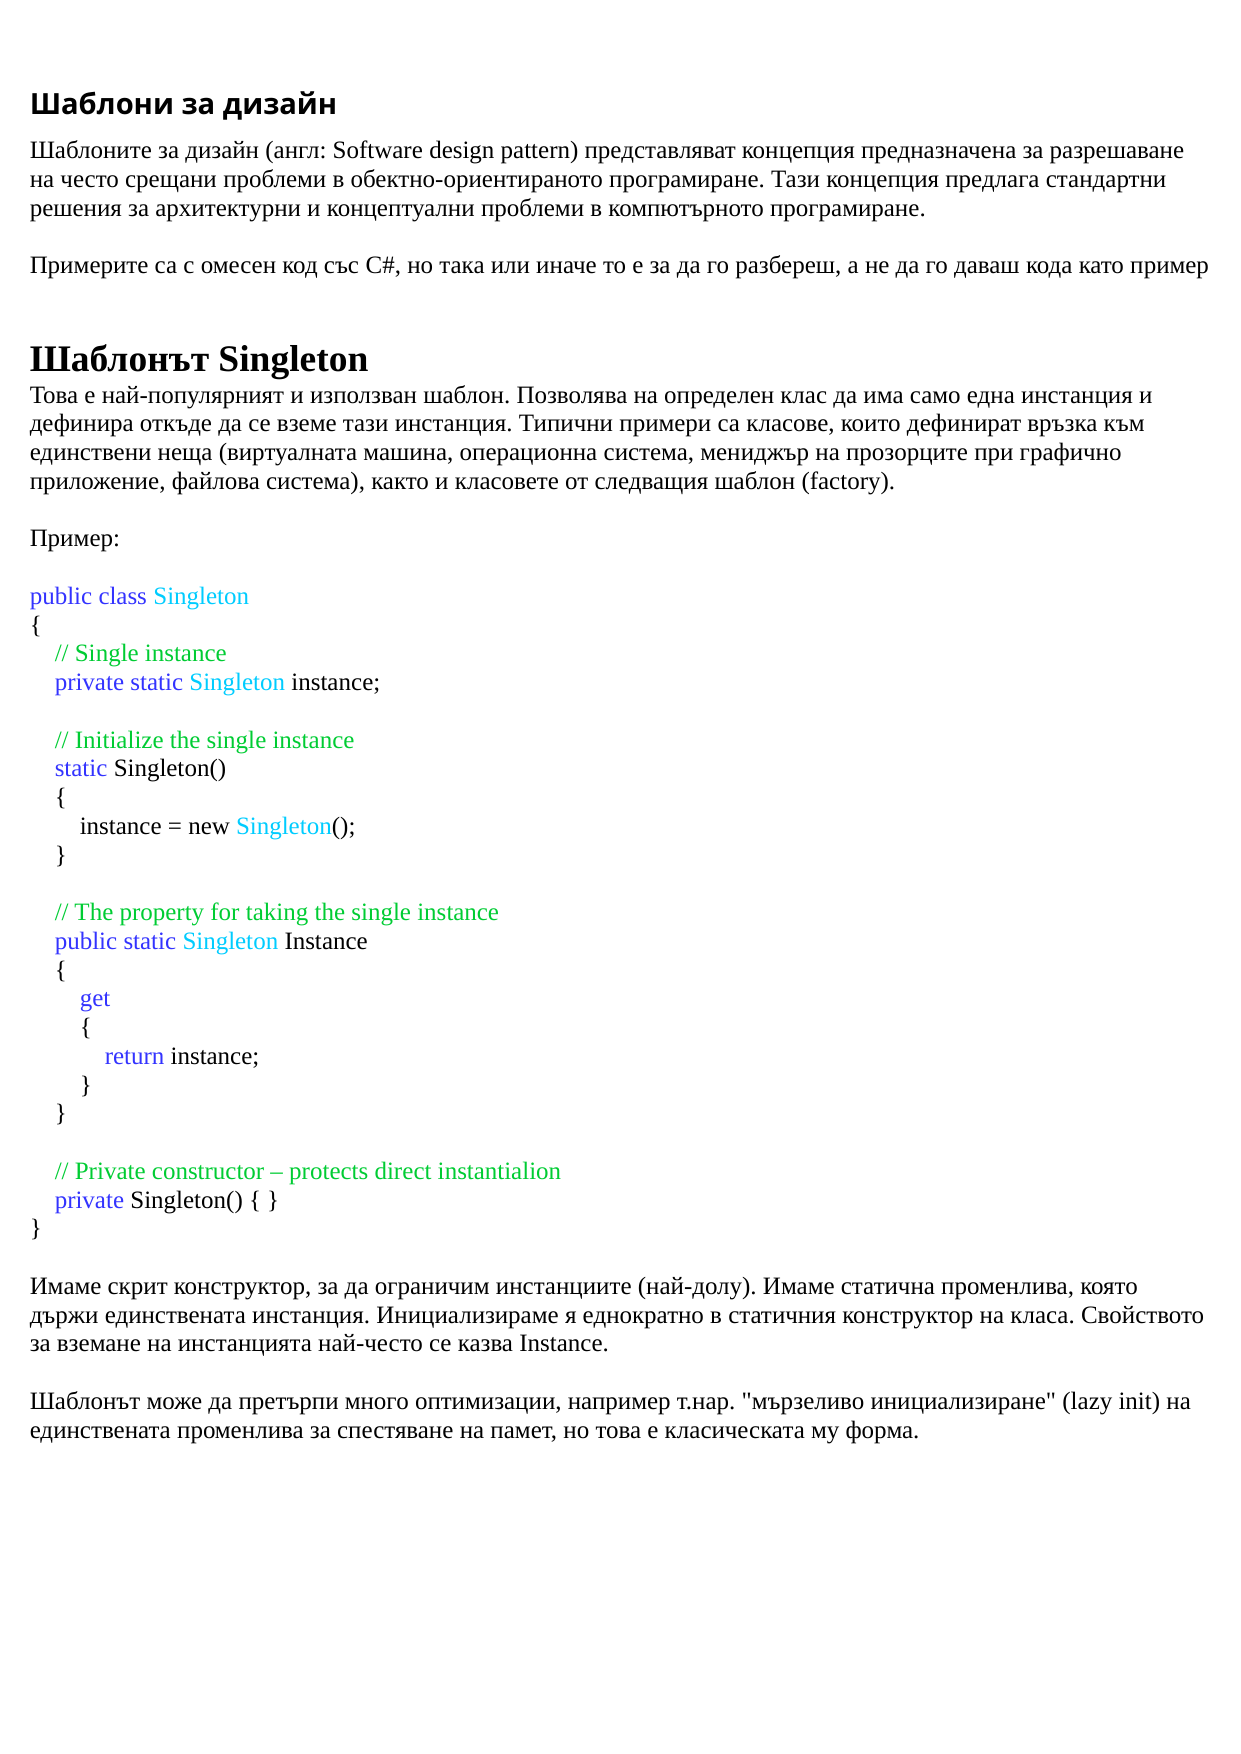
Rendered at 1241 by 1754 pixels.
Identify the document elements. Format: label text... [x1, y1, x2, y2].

text { [29, 610, 1211, 638]
text public static Singleton Instance [29, 926, 1211, 955]
text { [29, 782, 1211, 811]
text } [29, 1098, 1211, 1127]
text Шаблонът може да претърпи много оптимизации, например т.нар. "мързеливо инициализиране" (lazy init) на единствената променлива за спестяване на памет, но това е класическата му форма. [29, 1386, 1211, 1443]
text Примерите са с омесен код със C#, но така или иначе то е за да го разбереш, а не да го даваш кода като пример [29, 250, 1211, 279]
text public class Singleton [29, 581, 1211, 610]
text Пример: [29, 523, 1211, 552]
subtitle Шаблони за дизайн [29, 83, 1211, 123]
text // Single instance [29, 638, 1211, 667]
text Това е най-популярният и използван шаблон. Позволява на определен клас да има само една инстанция и дефинира откъде да се вземе тази инстанция. Типични примери са класове, които дефинират връзка към единствени неща (виртуалната машина, операционна система, мениджър на прозорците при графично приложение, файлова система), както и класовете от следващия шаблон (factory). [29, 380, 1211, 495]
text { [29, 1012, 1211, 1041]
text Шаблонът Singleton [29, 337, 1211, 380]
text static Singleton() [29, 753, 1211, 782]
text // Initialize the single instance [29, 725, 1211, 753]
text // The property for taking the single instance [29, 897, 1211, 926]
text private static Singleton instance; [29, 667, 1211, 696]
text { [29, 955, 1211, 983]
text private Singleton() { } [29, 1185, 1211, 1213]
text // Private constructor – protects direct instantialion [29, 1156, 1211, 1185]
text } [29, 840, 1211, 868]
text } [29, 1070, 1211, 1098]
text Имаме скрит конструктор, за да ограничим инстанциите (най-долу). Имаме статична променлива, която държи единствената инстанция. Инициализираме я еднократно в статичния конструктор на класа. Свойството за вземане на инстанцията най-често се казва Instance. [29, 1271, 1211, 1357]
text return instance; [29, 1041, 1211, 1070]
text get [29, 983, 1211, 1012]
text instance = new Singleton(); [29, 811, 1211, 840]
text } [29, 1213, 1211, 1242]
text Шаблоните за дизайн (англ: Software design pattern) представляват концепция предназначена за разрешаване на често срещани проблеми в обектно-ориентираното програмиране. Тази концепция предлага стандартни решения за архитектурни и концептуални проблеми в компютърното програмиране. [29, 135, 1211, 222]
